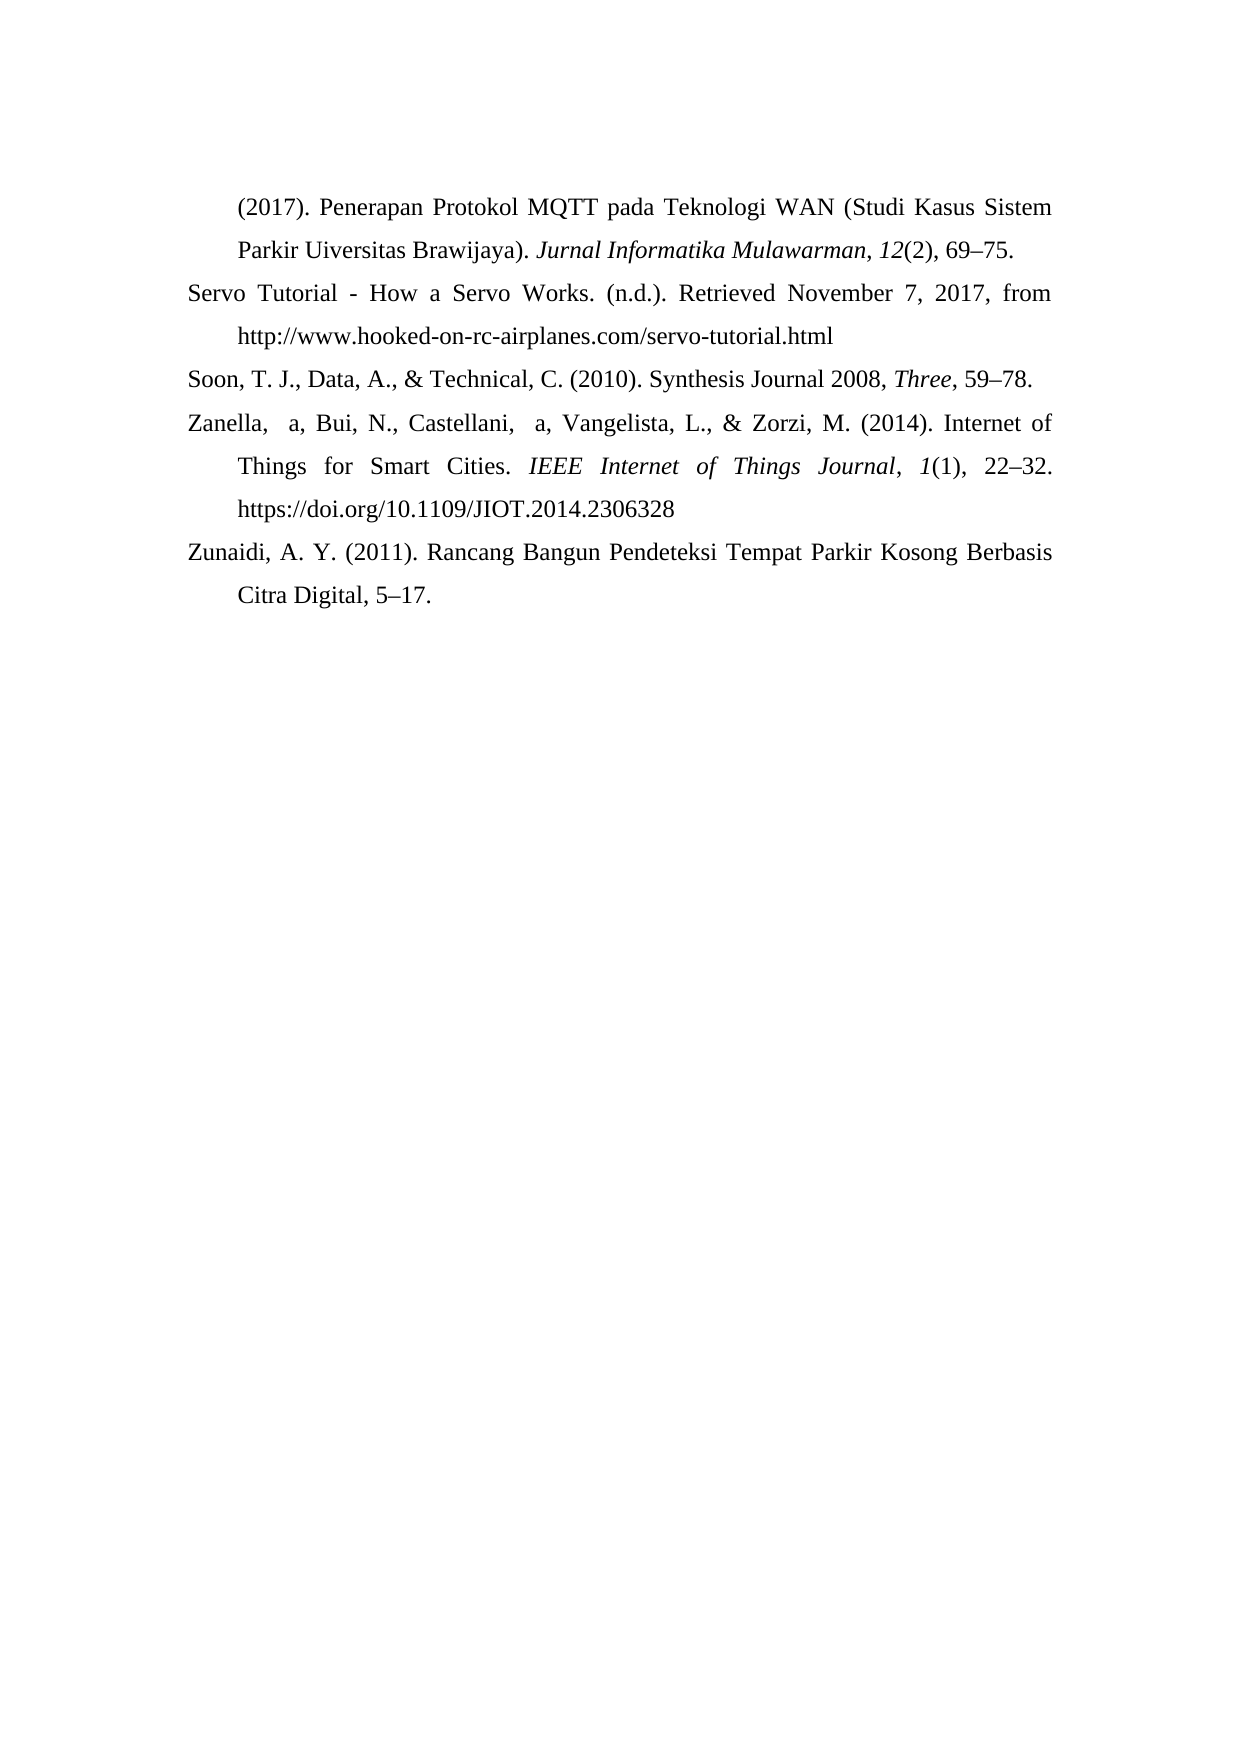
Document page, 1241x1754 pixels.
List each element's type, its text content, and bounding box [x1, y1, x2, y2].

text Servo Tutorial - How a Servo Works. (n.d.). Retrieved November 7, 2017, from http://www.hooked-on-rc-airplanes.com/servo-tutorial.html [187, 278, 1053, 350]
text Soon, T. J., Data, A., & Technical, C. (2010). Synthesis Journal 2008, Three, 59–78. [187, 364, 1053, 393]
text (2017). Penerapan Protokol MQTT pada Teknologi WAN (Studi Kasus Sistem Parkir Uiversitas Brawijaya). Jurnal Informatika Mulawarman, 12(2), 69–75. [187, 192, 1053, 264]
text Zanella, a, Bui, N., Castellani, a, Vangelista, L., & Zorzi, M. (2014). Internet of Things for Smart Cities. IEEE Internet of Things Journal, 1(1), 22–32. https://doi.org/10.1109/JIOT.2014.2306328 [187, 408, 1053, 523]
text Zunaidi, A. Y. (2011). Rancang Bangun Pendeteksi Tempat Parkir Kosong Berbasis Citra Digital, 5–17. [187, 537, 1053, 609]
